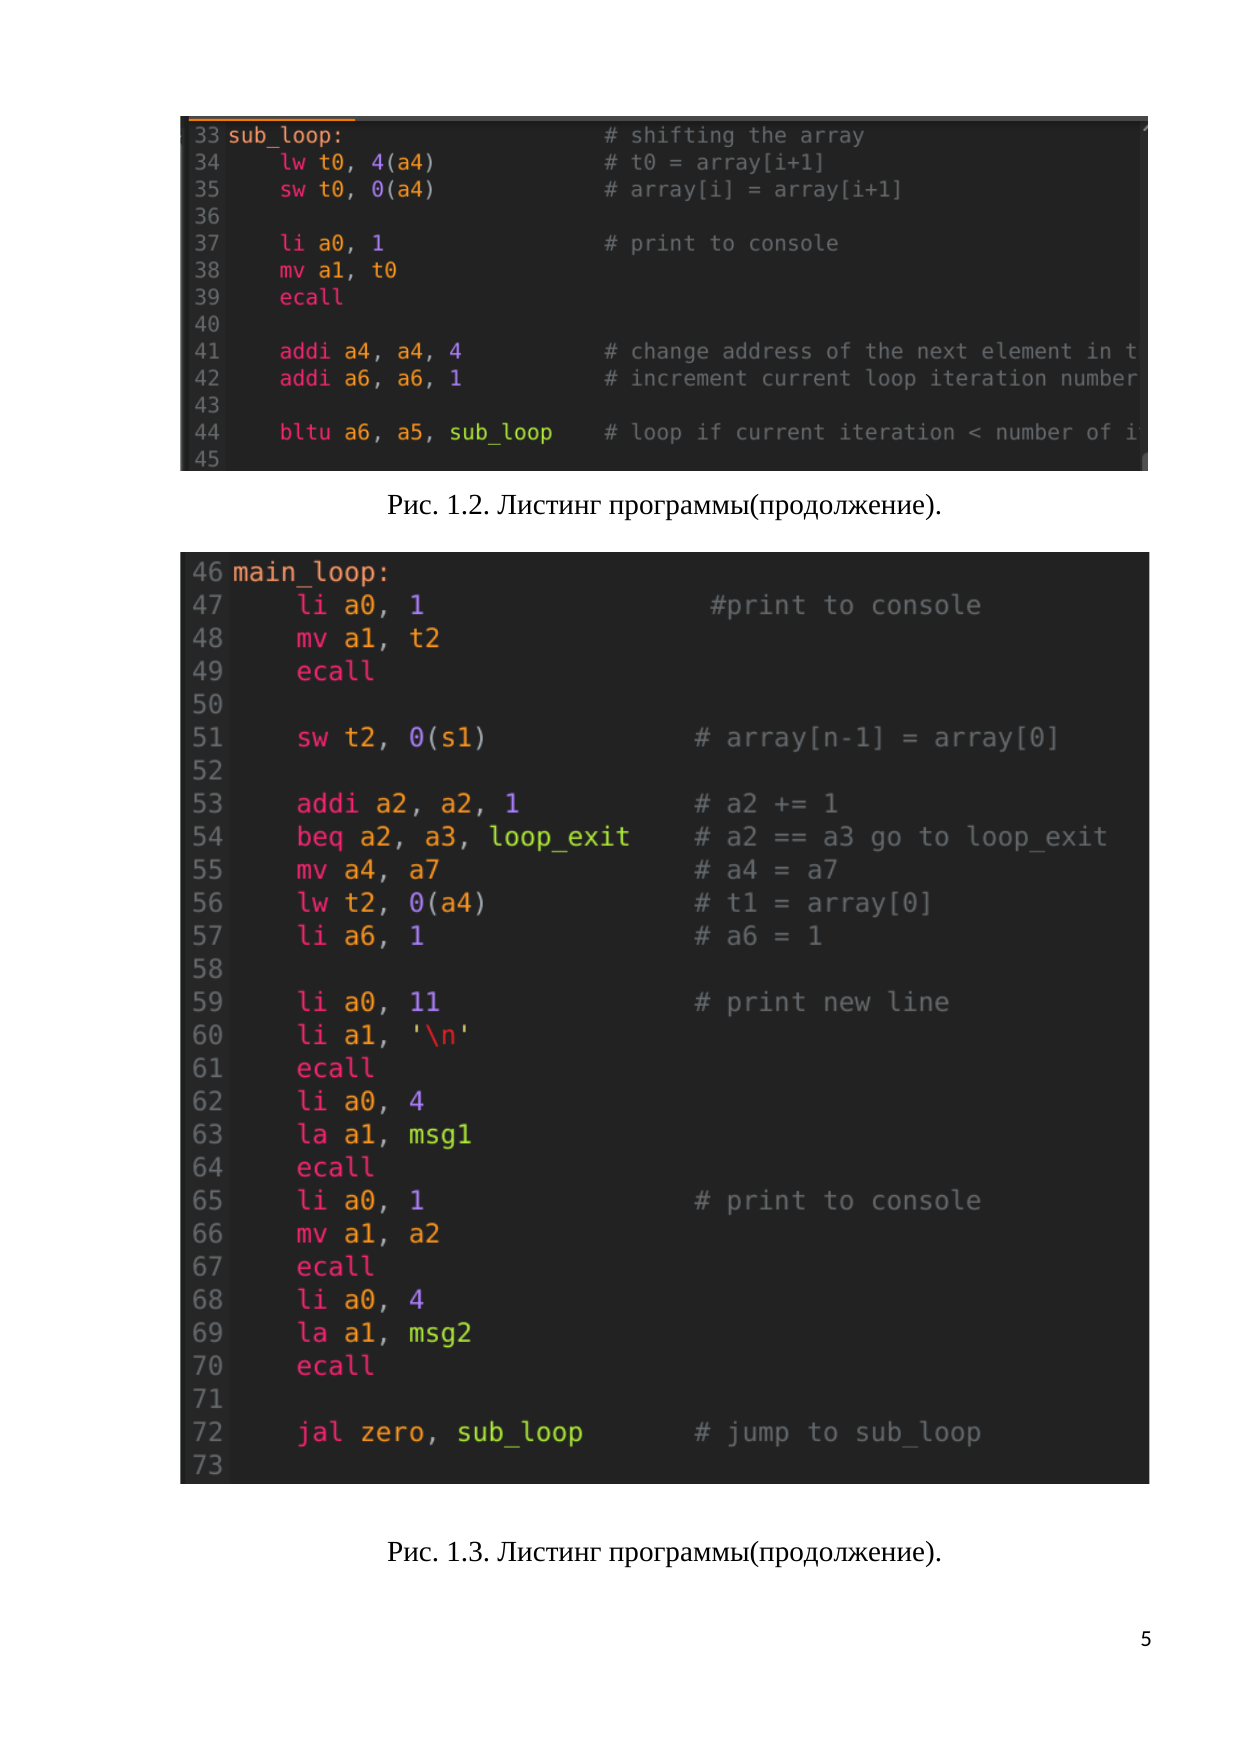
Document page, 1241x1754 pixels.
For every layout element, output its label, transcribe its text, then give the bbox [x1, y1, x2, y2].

text Рис. 1.3. Листинг программы(продолжение). [177, 554, 1152, 1567]
picture [180, 116, 589, 353]
picture [180, 552, 496, 1484]
text Рис. 1.2. Листинг программы(продолжение). [177, 118, 1152, 521]
